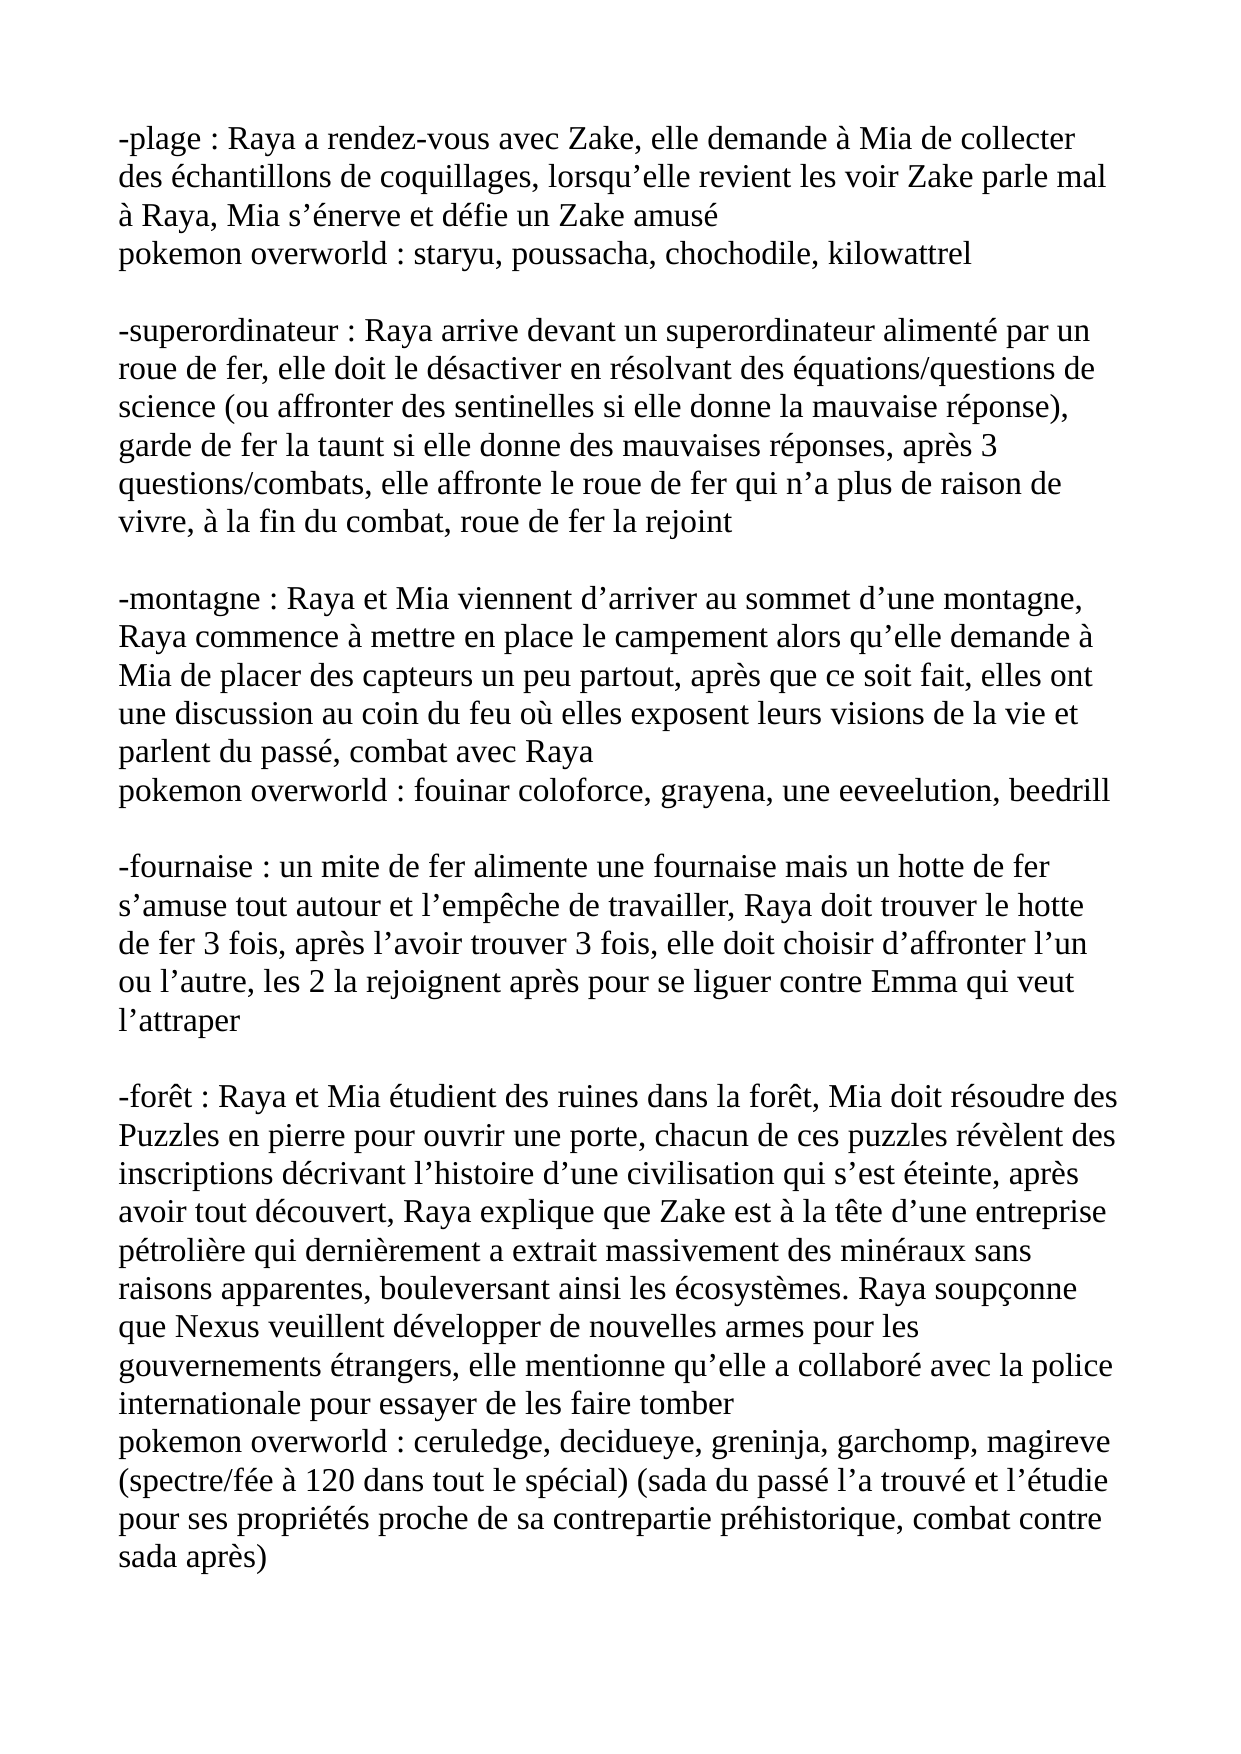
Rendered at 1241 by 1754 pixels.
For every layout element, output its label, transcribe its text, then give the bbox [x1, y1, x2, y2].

text pokemon overworld : fouinar coloforce, grayena, une eeveelution, beedrill [118, 770, 1122, 808]
text -superordinateur : Raya arrive devant un superordinateur alimenté par un roue de fer, elle doit le désactiver en résolvant des équations/questions de science (ou affronter des sentinelles si elle donne la mauvaise réponse), garde de fer la taunt si elle donne des mauvaises réponses, après 3 questions/combats, elle affronte le roue de fer qui n’a plus de raison de vivre, à la fin du combat, roue de fer la rejoint [118, 310, 1122, 540]
text pokemon overworld : staryu, poussacha, chochodile, kilowattrel [118, 233, 1122, 271]
text -fournaise : un mite de fer alimente une fournaise mais un hotte de fer s’amuse tout autour et l’empêche de travailler, Raya doit trouver le hotte de fer 3 fois, après l’avoir trouver 3 fois, elle doit choisir d’affronter l’un ou l’autre, les 2 la rejoignent après pour se liguer contre Emma qui veut l’attraper [118, 846, 1122, 1038]
text -montagne : Raya et Mia viennent d’arriver au sommet d’une montagne, Raya commence à mettre en place le campement alors qu’elle demande à Mia de placer des capteurs un peu partout, après que ce soit fait, elles ont une discussion au coin du feu où elles exposent leurs visions de la vie et parlent du passé, combat avec Raya [118, 578, 1122, 770]
text -forêt : Raya et Mia étudient des ruines dans la forêt, Mia doit résoudre des Puzzles en pierre pour ouvrir une porte, chacun de ces puzzles révèlent des inscriptions décrivant l’histoire d’une civilisation qui s’est éteinte, après avoir tout découvert, Raya explique que Zake est à la tête d’une entreprise pétrolière qui dernièrement a extrait massivement des minéraux sans raisons apparentes, bouleversant ainsi les écosystèmes. Raya soupçonne que Nexus veuillent développer de nouvelles armes pour les gouvernements étrangers, elle mentionne qu’elle a collaboré avec la police internationale pour essayer de les faire tomber [118, 1076, 1122, 1421]
text pokemon overworld : ceruledge, decidueye, greninja, garchomp, magireve (spectre/fée à 120 dans tout le spécial) (sada du passé l’a trouvé et l’étudie pour ses propriétés proche de sa contrepartie préhistorique, combat contre sada après) [118, 1421, 1122, 1575]
text -plage : Raya a rendez-vous avec Zake, elle demande à Mia de collecter des échantillons de coquillages, lorsqu’elle revient les voir Zake parle mal à Raya, Mia s’énerve et défie un Zake amusé [118, 118, 1122, 233]
